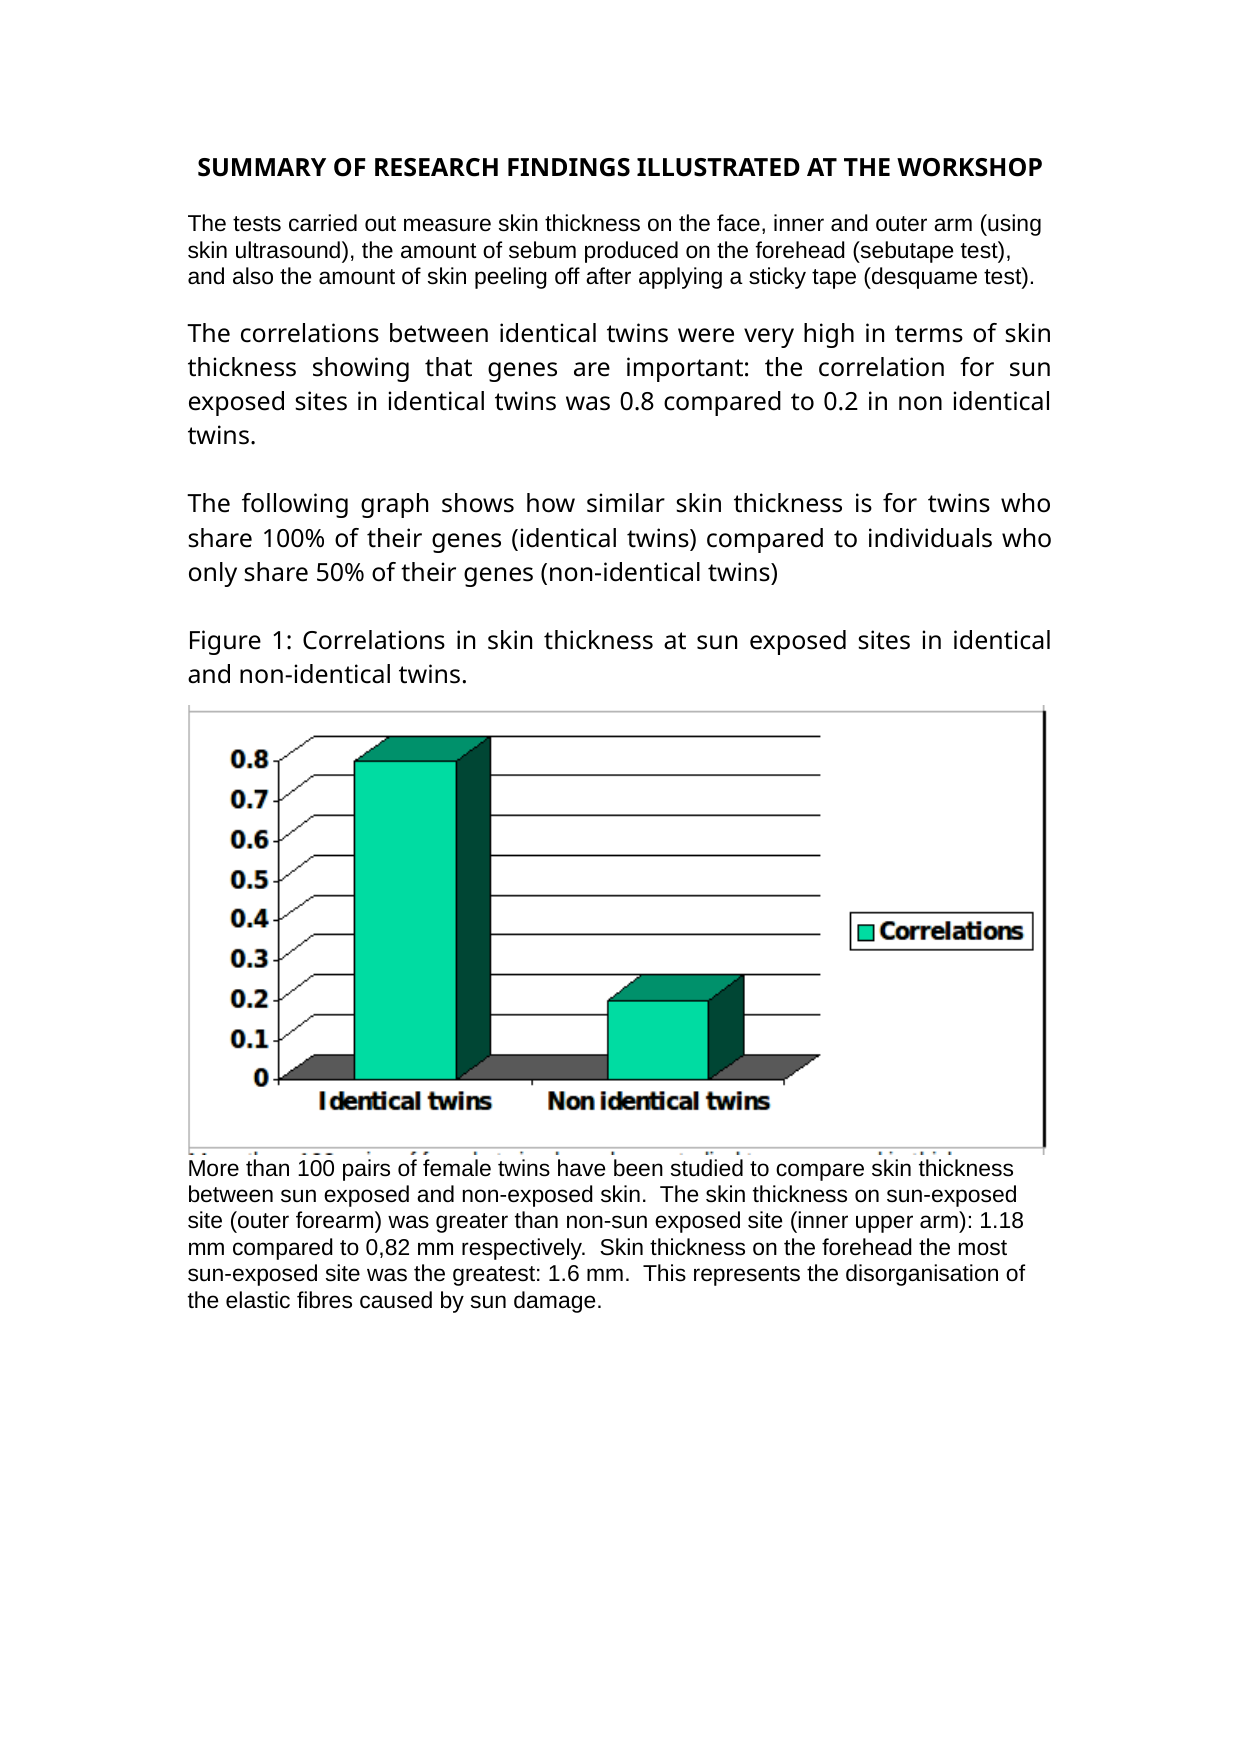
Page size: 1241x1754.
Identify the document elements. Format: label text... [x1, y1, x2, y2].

text [187, 691, 1053, 705]
text Figure 1: Correlations in skin thickness at sun exposed sites in identical and non-identical twins. [187, 622, 1053, 691]
subtitle SUMMARY OF RESEARCH FINDINGS ILLUSTRATED AT THE WORKSHOP [187, 150, 1053, 184]
picture [187, 705, 1053, 1155]
text The following graph shows how similar skin thickness is for twins who share 100% of their genes (identical twins) compared to individuals who only share 50% of their genes (non-identical twins) [187, 486, 1053, 588]
text More than 100 pairs of female twins have been studied to compare skin thickness between sun exposed and non-exposed skin. The skin thickness on sun-exposed site (outer forearm) was greater than non-sun exposed site (inner upper arm): 1.18 mm compared to 0,82 mm respectively. Skin thickness on the forehead the most sun-exposed site was the greatest: 1.6 mm. This represents the disorganisation of the elastic fibres caused by sun damage. [187, 1155, 1053, 1313]
text The tests carried out measure skin thickness on the face, inner and outer arm (using skin ultrasound), the amount of sebum produced on the forehead (sebutape test), and also the amount of skin peeling off after applying a sticky tape (desquame test). [187, 210, 1053, 289]
text The correlations between identical twins were very high in terms of skin thickness showing that genes are important: the correlation for sun exposed sites in identical twins was 0.8 compared to 0.2 in non identical twins. [187, 316, 1053, 452]
